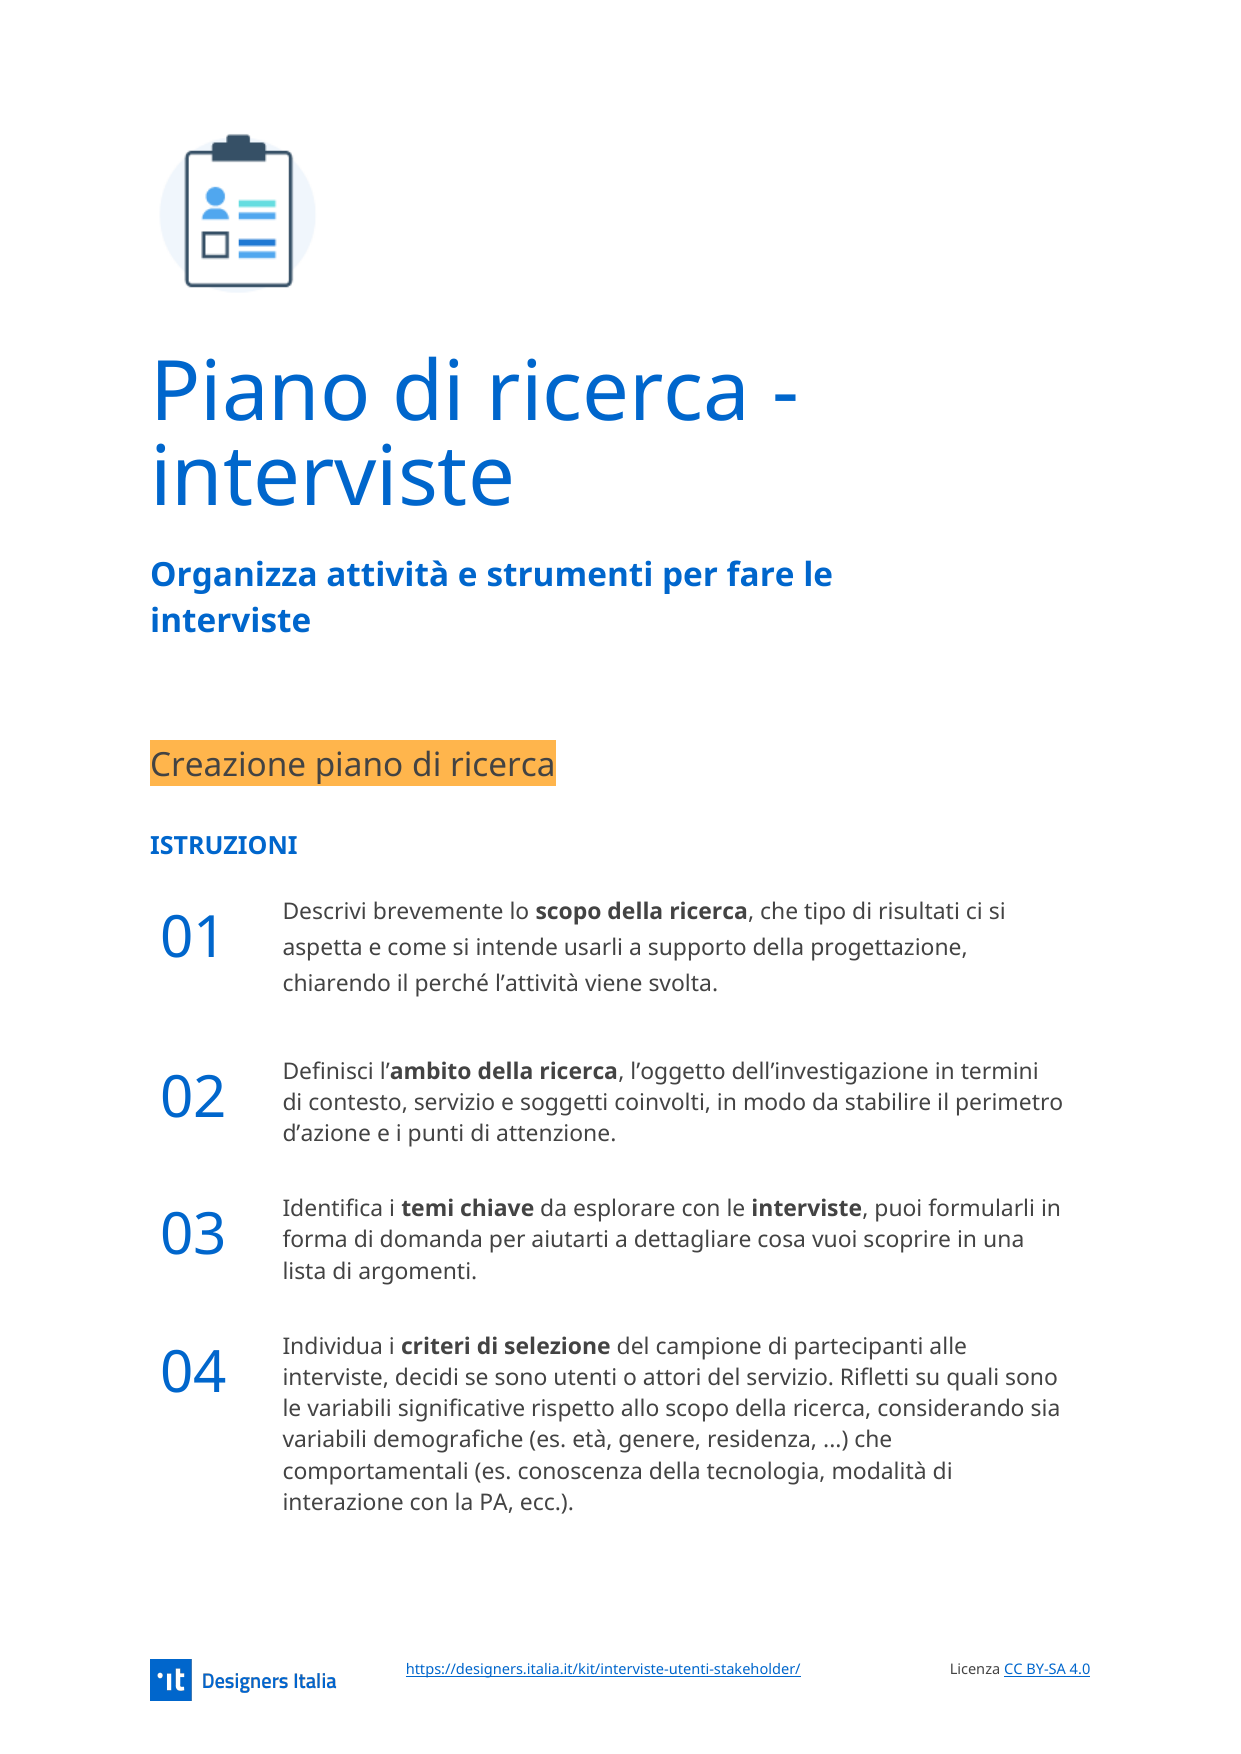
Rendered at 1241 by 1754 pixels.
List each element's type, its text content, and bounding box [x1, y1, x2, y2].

picture [150, 126, 328, 304]
subtitle ISTRUZIONI [150, 827, 1078, 861]
picture [150, 1659, 347, 1701]
title Piano di ricerca - interviste [150, 150, 1078, 530]
subtitle Creazione piano di ricerca [433, 740, 1078, 786]
table_cell 04 [151, 1319, 271, 1548]
table_cell 03 [151, 1182, 271, 1317]
table_header 01 [151, 884, 271, 1042]
table_cell 02 [151, 1044, 271, 1179]
table_cell Definisci l’ambito della ricerca, l’oggetto dell’investigazione in termini di contesto, servizio e soggetti coinvolti, in modo da stabilire il perimetro d’azione e i punti di attenzione. [273, 1044, 1086, 1179]
subtitle Organizza attività e strumenti per fare le interviste [150, 551, 919, 642]
table_cell Identifica i temi chiave da esplorare con le interviste, puoi formularli in forma di domanda per aiutarti a dettagliare cosa vuoi scoprire in una lista di argomenti. [273, 1182, 1086, 1317]
table_header Descrivi brevemente lo scopo della ricerca, che tipo di risultati ci si aspetta e come si intende usarli a supporto della progettazione, chiarendo il perché l’attività viene svolta. [273, 884, 1086, 1042]
table_cell Individua i criteri di selezione del campione di partecipanti alle interviste, decidi se sono utenti o attori del servizio. Rifletti su quali sono le variabili significative rispetto allo scopo della ricerca, considerando sia variabili demografiche (es. età, genere, residenza, ...) che comportamentali (es. conoscenza della tecnologia, modalità di interazione con la PA, ecc.). [273, 1319, 1086, 1548]
